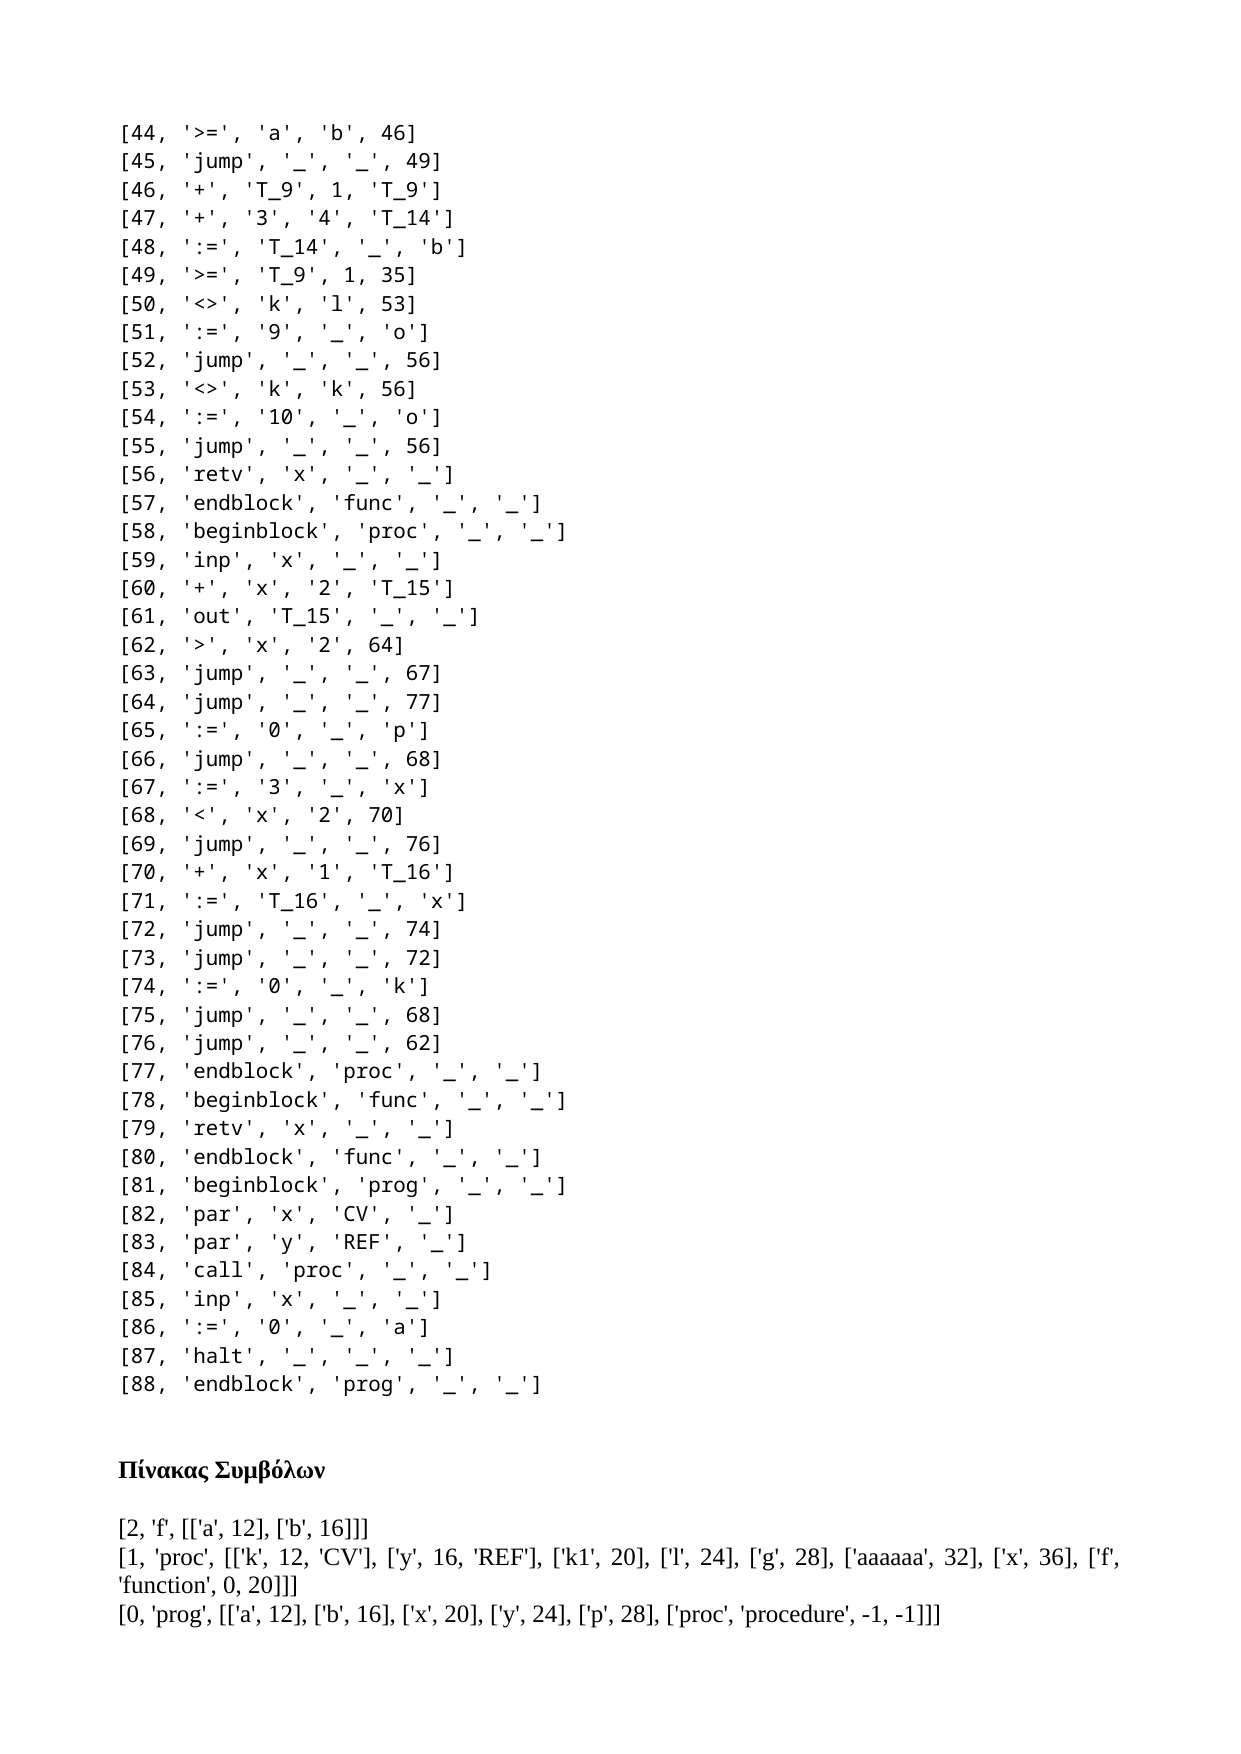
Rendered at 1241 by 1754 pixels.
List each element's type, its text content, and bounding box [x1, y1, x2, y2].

text [51, ':=', '9', '_', 'o'] [118, 317, 1122, 346]
text [56, 'retv', 'x', '_', '_'] [118, 459, 1122, 488]
text [52, 'jump', '_', '_', 56] [118, 346, 1122, 374]
text [54, ':=', '10', '_', 'o'] [118, 402, 1122, 431]
text [85, 'inp', 'x', '_', '_'] [118, 1284, 1122, 1312]
text [70, '+', 'x', '1', 'T_16'] [118, 857, 1122, 886]
text [73, 'jump', '_', '_', 72] [118, 943, 1122, 971]
text [44, '>=', 'a', 'b', 46] [118, 118, 1122, 147]
text [81, 'beginblock', 'prog', '_', '_'] [118, 1170, 1122, 1199]
text [77, 'endblock', 'proc', '_', '_'] [118, 1057, 1122, 1085]
text [69, 'jump', '_', '_', 76] [118, 829, 1122, 857]
text [55, 'jump', '_', '_', 56] [118, 431, 1122, 459]
text [60, '+', 'x', '2', 'T_15'] [118, 573, 1122, 602]
text [62, '>', 'x', '2', 64] [118, 630, 1122, 658]
text [65, ':=', '0', '_', 'p'] [118, 715, 1122, 744]
text [2, 'f', [['a', 12], ['b', 16]]] [118, 1513, 1122, 1542]
text [84, 'call', 'proc', '_', '_'] [118, 1256, 1122, 1284]
text [67, ':=', '3', '_', 'x'] [118, 772, 1122, 801]
text [1, 'proc', [['k', 12, 'CV'], ['y', 16, 'REF'], ['k1', 20], ['l', 24], ['g', 28], ['aaaaaa', 32], ['x', 36], ['f', 'function', 0, 20]]] [118, 1542, 1122, 1599]
text [66, 'jump', '_', '_', 68] [118, 744, 1122, 772]
text [88, 'endblock', 'prog', '_', '_'] [118, 1369, 1122, 1398]
text [47, '+', '3', '4', 'T_14'] [118, 203, 1122, 232]
text [74, ':=', '0', '_', 'k'] [118, 971, 1122, 1000]
text [59, 'inp', 'x', '_', '_'] [118, 545, 1122, 573]
text [57, 'endblock', 'func', '_', '_'] [118, 488, 1122, 516]
text [86, ':=', '0', '_', 'a'] [118, 1312, 1122, 1341]
text [45, 'jump', '_', '_', 49] [118, 147, 1122, 175]
text [82, 'par', 'x', 'CV', '_'] [118, 1199, 1122, 1227]
text [71, ':=', 'T_16', '_', 'x'] [118, 886, 1122, 914]
text [68, '<', 'x', '2', 70] [118, 801, 1122, 829]
text [80, 'endblock', 'func', '_', '_'] [118, 1142, 1122, 1170]
text [58, 'beginblock', 'proc', '_', '_'] [118, 516, 1122, 545]
text [76, 'jump', '_', '_', 62] [118, 1028, 1122, 1057]
text [64, 'jump', '_', '_', 77] [118, 687, 1122, 715]
text [46, '+', 'T_9', 1, 'T_9'] [118, 175, 1122, 203]
text [49, '>=', 'T_9', 1, 35] [118, 260, 1122, 289]
text [78, 'beginblock', 'func', '_', '_'] [118, 1085, 1122, 1113]
text [79, 'retv', 'x', '_', '_'] [118, 1113, 1122, 1142]
text [61, 'out', 'T_15', '_', '_'] [118, 602, 1122, 630]
text [48, ':=', 'T_14', '_', 'b'] [118, 232, 1122, 260]
text [75, 'jump', '_', '_', 68] [118, 1000, 1122, 1028]
text [0, 'prog', [['a', 12], ['b', 16], ['x', 20], ['y', 24], ['p', 28], ['proc', 'procedure', -1, -1]]] [118, 1599, 1122, 1628]
text [83, 'par', 'y', 'REF', '_'] [118, 1227, 1122, 1256]
text Πίνακας Συμβόλων [118, 1455, 1122, 1484]
text [53, '<>', 'k', 'k', 56] [118, 374, 1122, 402]
text [87, 'halt', '_', '_', '_'] [118, 1341, 1122, 1369]
text [63, 'jump', '_', '_', 67] [118, 658, 1122, 687]
text [72, 'jump', '_', '_', 74] [118, 914, 1122, 943]
text [50, '<>', 'k', 'l', 53] [118, 289, 1122, 317]
